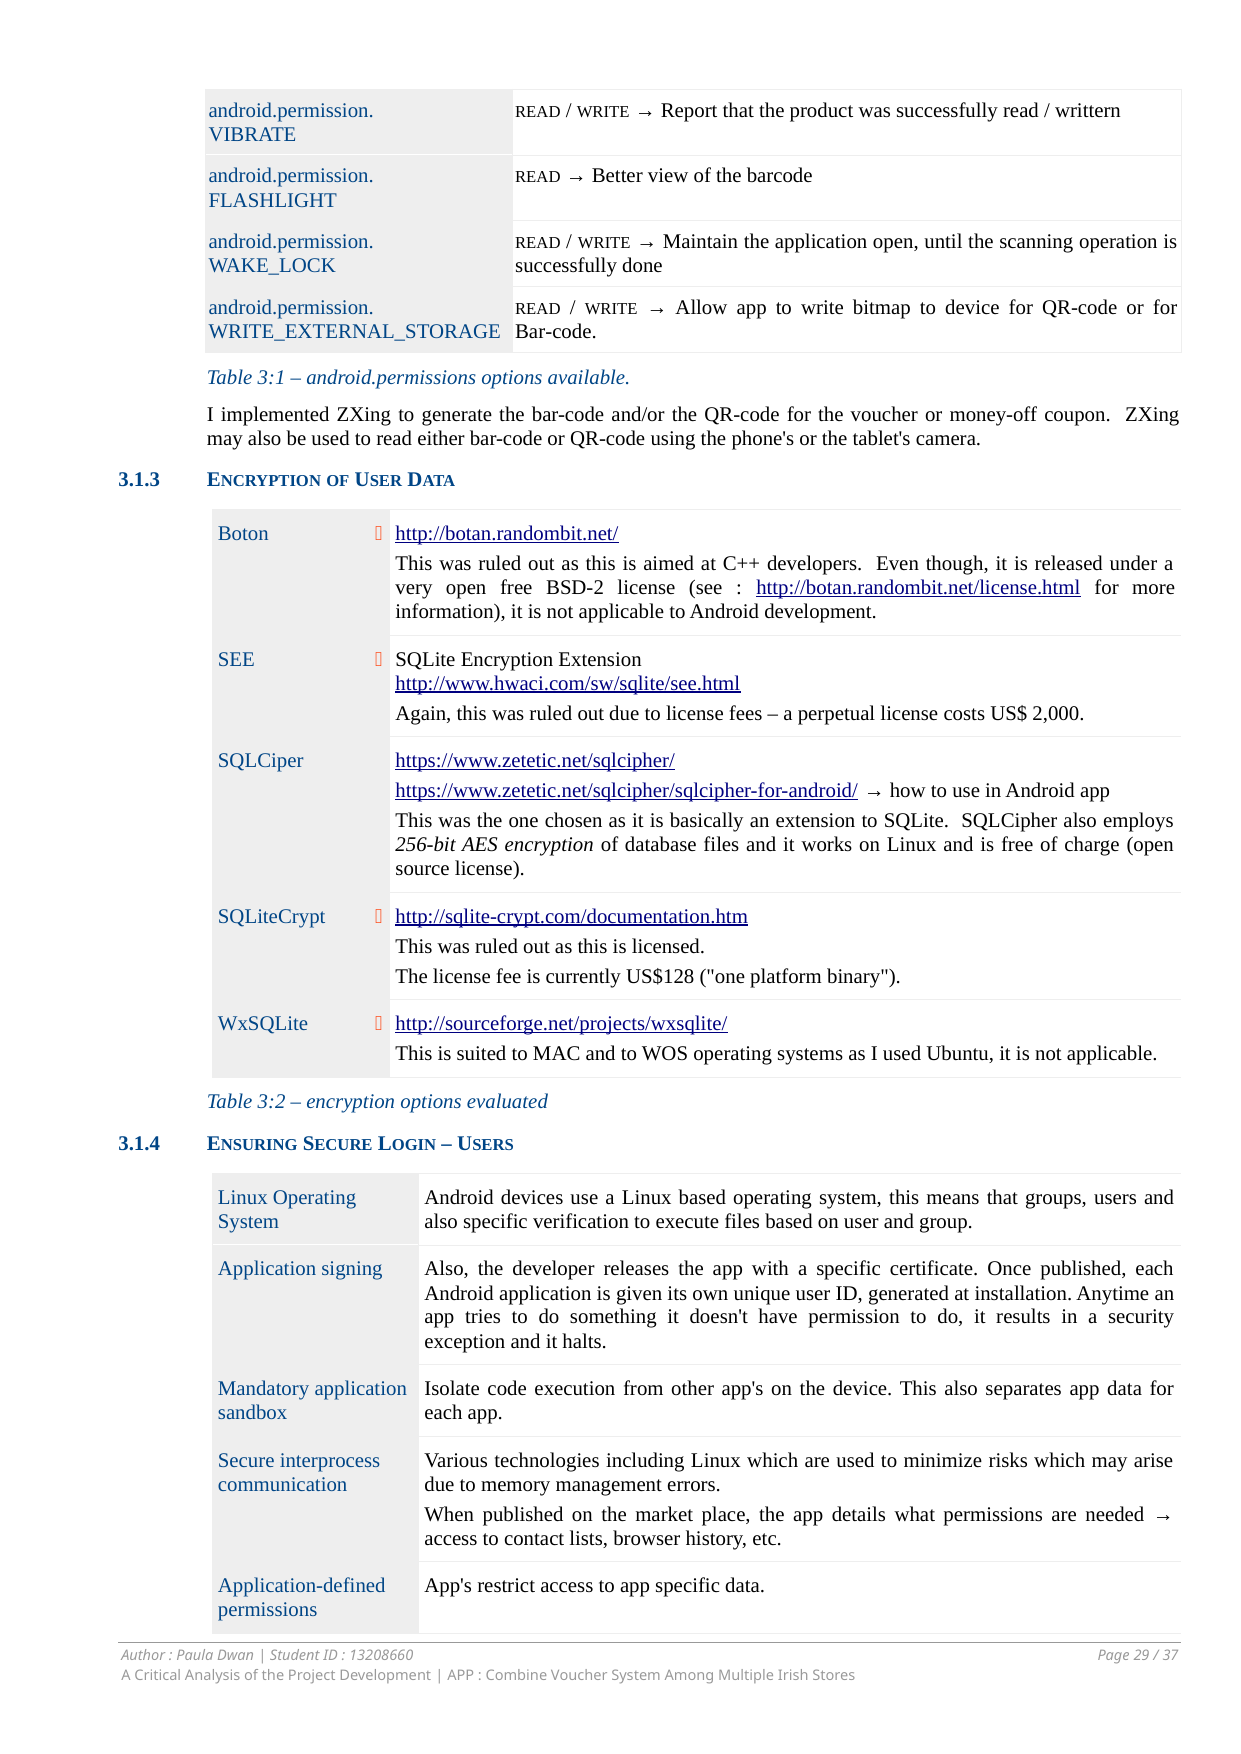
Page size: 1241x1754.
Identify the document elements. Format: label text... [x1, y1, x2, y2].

subtitle Encryption of User Data [118, 467, 1181, 491]
table_cell Application-defined permissions [213, 1562, 418, 1633]
table_header Boton  [213, 510, 389, 635]
table_cell WxSQLite  [213, 1000, 389, 1077]
text Table 3:2 – encryption options evaluated [207, 1089, 1181, 1113]
table_cell read / write → Allow app to write bitmap to device for QR-code or for Bar‑code. [513, 287, 1181, 352]
table_cell SQLCiper [213, 737, 389, 892]
table_cell SEE  [213, 636, 389, 736]
table_cell Secure interprocess communication [213, 1437, 418, 1561]
table_cell read → Better view of the barcode [513, 156, 1181, 220]
table_cell http://sqlite-crypt.com/documentation.htm This was ruled out as this is licensed. The license fee is currently US$128 ("one platform binary"). [390, 893, 1181, 999]
table_cell android.permission. VIBRATE [206, 90, 512, 154]
table_header http://botan.randombit.net/ This was ruled out as this is aimed at C++ developers. Even though, it is released under a very open free BSD-2 license (see : http://botan.randombit.net/license.html for more information), it is not applicable to Android development. [390, 510, 1181, 635]
table_header Linux Operating System [213, 1174, 418, 1244]
table_cell android.permission. FLASHLIGHT [206, 156, 512, 220]
table_cell SQLiteCrypt  [213, 893, 389, 999]
table_cell Application signing [213, 1246, 418, 1364]
table_cell Mandatory application sandbox [213, 1365, 418, 1436]
table_cell read / write → Maintain the application open, until the scanning operation is successfully done [513, 221, 1181, 286]
table_cell android.permission. WRITE_EXTERNAL_STORAGE [206, 287, 512, 352]
table_cell App's restrict access to app specific data. [419, 1562, 1181, 1633]
table_cell android.permission. WAKE_LOCK [206, 221, 512, 286]
table_cell Various technologies including Linux which are used to minimize risks which may arise due to memory management errors. When published on the market place, the app details what permissions are needed → access to contact lists, browser history, etc. [419, 1437, 1181, 1561]
table_cell read / write → Report that the product was successfully read / writtern [513, 90, 1181, 154]
text Table 3:1 – android.permissions options available. [207, 365, 1181, 389]
table_cell https://www.zetetic.net/sqlcipher/ https://www.zetetic.net/sqlcipher/sqlcipher-for-android/ → how to use in Android app This was the one chosen as it is basically an extension to SQLite. SQLCipher also employs 256-bit AES encryption of database files and it works on Linux and is free of charge (open source license). [390, 737, 1181, 892]
table_cell Also, the developer releases the app with a specific certificate. Once published, each Android application is given its own unique user ID, generated at installation. Anytime an app tries to do something it doesn't have permission to do, it results in a security exception and it halts. [419, 1246, 1181, 1364]
table_header Android devices use a Linux based operating system, this means that groups, users and also specific verification to execute files based on user and group. [419, 1174, 1181, 1244]
text I implemented ZXing to generate the bar-code and/or the QR-code for the voucher or money-off coupon. ZXing may also be used to read either bar-code or QR-code using the phone's or the tablet's camera. [207, 401, 1181, 449]
table_cell http://sourceforge.net/projects/wxsqlite/ This is suited to MAC and to WOS operating systems as I used Ubuntu, it is not applicable. [390, 1000, 1181, 1077]
table_cell SQLite Encryption Extension http://www.hwaci.com/sw/sqlite/see.html Again, this was ruled out due to license fees – a perpetual license costs US$ 2,000. [390, 636, 1181, 736]
subtitle Ensuring Secure Login – Users [118, 1131, 1181, 1155]
table_cell Isolate code execution from other app's on the device. This also separates app data for each app. [419, 1365, 1181, 1436]
